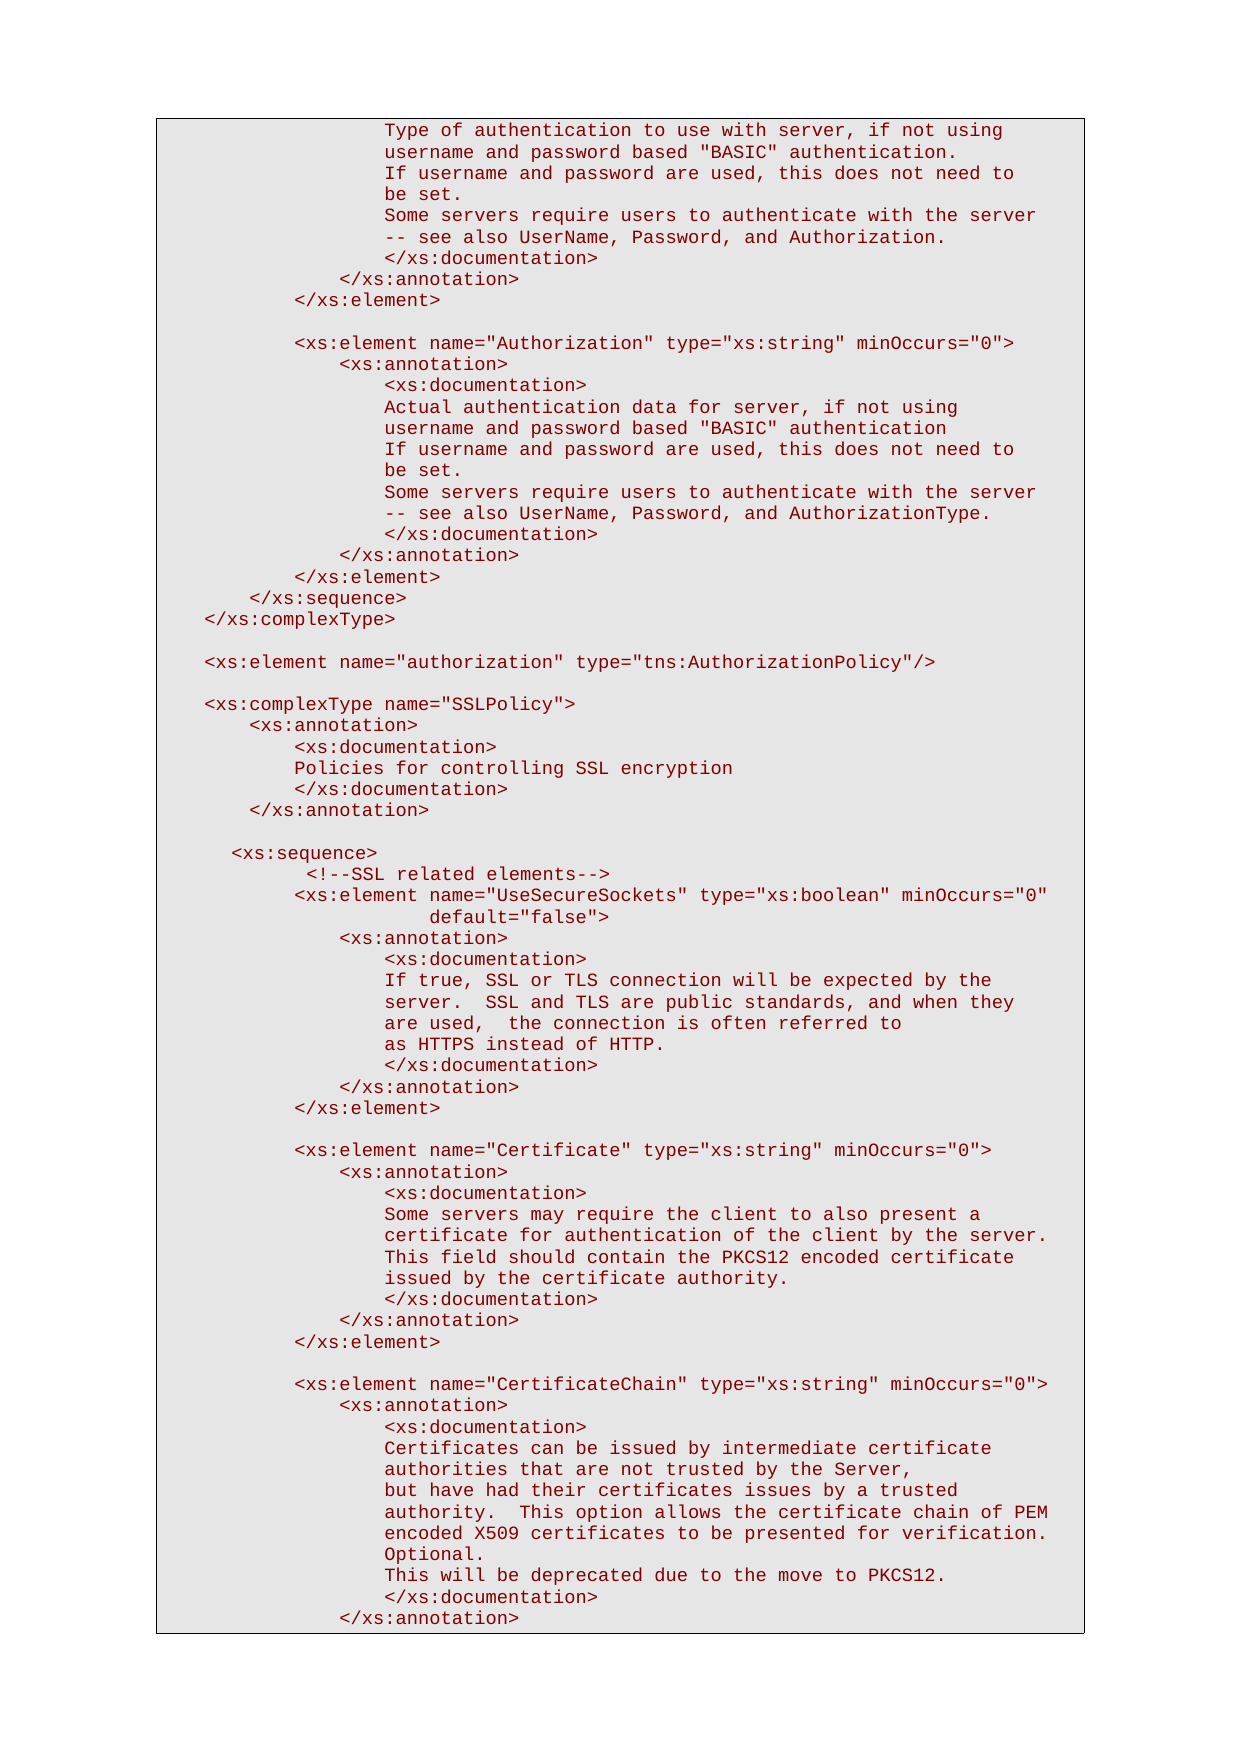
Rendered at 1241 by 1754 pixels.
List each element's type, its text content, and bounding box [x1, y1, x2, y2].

text Certificates can be issued by intermediate certificate [157, 1436, 1084, 1457]
text <xs:annotation> [157, 926, 1084, 947]
text <xs:element name="Certificate" type="xs:string" minOccurs="0"> [157, 1138, 1084, 1159]
text </xs:annotation> [157, 543, 1084, 564]
text </xs:documentation> [157, 1584, 1084, 1606]
text authorities that are not trusted by the Server, [157, 1457, 1084, 1478]
text Some servers require users to authenticate with the server [157, 479, 1084, 501]
text This will be deprecated due to the move to PKCS12. [157, 1563, 1084, 1584]
text </xs:element> [157, 288, 1084, 309]
text Some servers require users to authenticate with the server [157, 203, 1084, 224]
text as HTTPS instead of HTTP. [157, 1032, 1084, 1053]
text <xs:element name="CertificateChain" type="xs:string" minOccurs="0"> [157, 1372, 1084, 1393]
text Optional. [157, 1542, 1084, 1563]
text </xs:documentation> [157, 1287, 1084, 1308]
text Some servers may require the client to also present a [157, 1202, 1084, 1223]
text but have had their certificates issues by a trusted [157, 1478, 1084, 1499]
text </xs:complexType> [157, 607, 1084, 628]
text <!--SSL related elements--> [157, 862, 1084, 883]
text </xs:annotation> [157, 267, 1084, 288]
text <xs:sequence> [157, 841, 1084, 862]
text <xs:documentation> [157, 373, 1084, 394]
text Type of authentication to use with server, if not using [157, 119, 1084, 139]
text </xs:documentation> [157, 1053, 1084, 1074]
text Policies for controlling SSL encryption [157, 756, 1084, 777]
text <xs:complexType name="SSLPolicy"> [157, 692, 1084, 713]
text <xs:documentation> [157, 734, 1084, 756]
text </xs:annotation> [157, 1606, 1084, 1633]
text <xs:annotation> [157, 1393, 1084, 1414]
text be set. [157, 458, 1084, 479]
text <xs:element name="Authorization" type="xs:string" minOccurs="0"> [157, 331, 1084, 352]
text Actual authentication data for server, if not using [157, 394, 1084, 416]
text issued by the certificate authority. [157, 1266, 1084, 1287]
text </xs:element> [157, 1329, 1084, 1351]
text </xs:element> [157, 1096, 1084, 1117]
text </xs:documentation> [157, 777, 1084, 798]
text encoded X509 certificates to be presented for verification. [157, 1521, 1084, 1542]
text </xs:sequence> [157, 586, 1084, 607]
text <xs:documentation> [157, 947, 1084, 968]
text If username and password are used, this does not need to [157, 161, 1084, 182]
text username and password based "BASIC" authentication. [157, 139, 1084, 161]
text be set. [157, 182, 1084, 203]
text </xs:annotation> [157, 1308, 1084, 1329]
text </xs:element> [157, 564, 1084, 586]
text <xs:element name="authorization" type="tns:AuthorizationPolicy"/> [157, 649, 1084, 671]
text If username and password are used, this does not need to [157, 437, 1084, 458]
text username and password based "BASIC" authentication [157, 416, 1084, 437]
text -- see also UserName, Password, and AuthorizationType. [157, 501, 1084, 522]
text authority. This option allows the certificate chain of PEM [157, 1499, 1084, 1521]
text -- see also UserName, Password, and Authorization. [157, 224, 1084, 246]
text </xs:documentation> [157, 246, 1084, 267]
text <xs:annotation> [157, 713, 1084, 734]
text </xs:annotation> [157, 1074, 1084, 1096]
text <xs:documentation> [157, 1414, 1084, 1436]
text default="false"> [157, 904, 1084, 926]
text </xs:documentation> [157, 522, 1084, 543]
text If true, SSL or TLS connection will be expected by the [157, 968, 1084, 989]
text <xs:element name="UseSecureSockets" type="xs:boolean" minOccurs="0" [157, 883, 1084, 904]
text <xs:annotation> [157, 1159, 1084, 1181]
text certificate for authentication of the client by the server. [157, 1223, 1084, 1244]
text server. SSL and TLS are public standards, and when they [157, 989, 1084, 1011]
text <xs:documentation> [157, 1181, 1084, 1202]
text are used, the connection is often referred to [157, 1011, 1084, 1032]
text <xs:annotation> [157, 352, 1084, 373]
text </xs:annotation> [157, 798, 1084, 819]
text This field should contain the PKCS12 encoded certificate [157, 1244, 1084, 1266]
